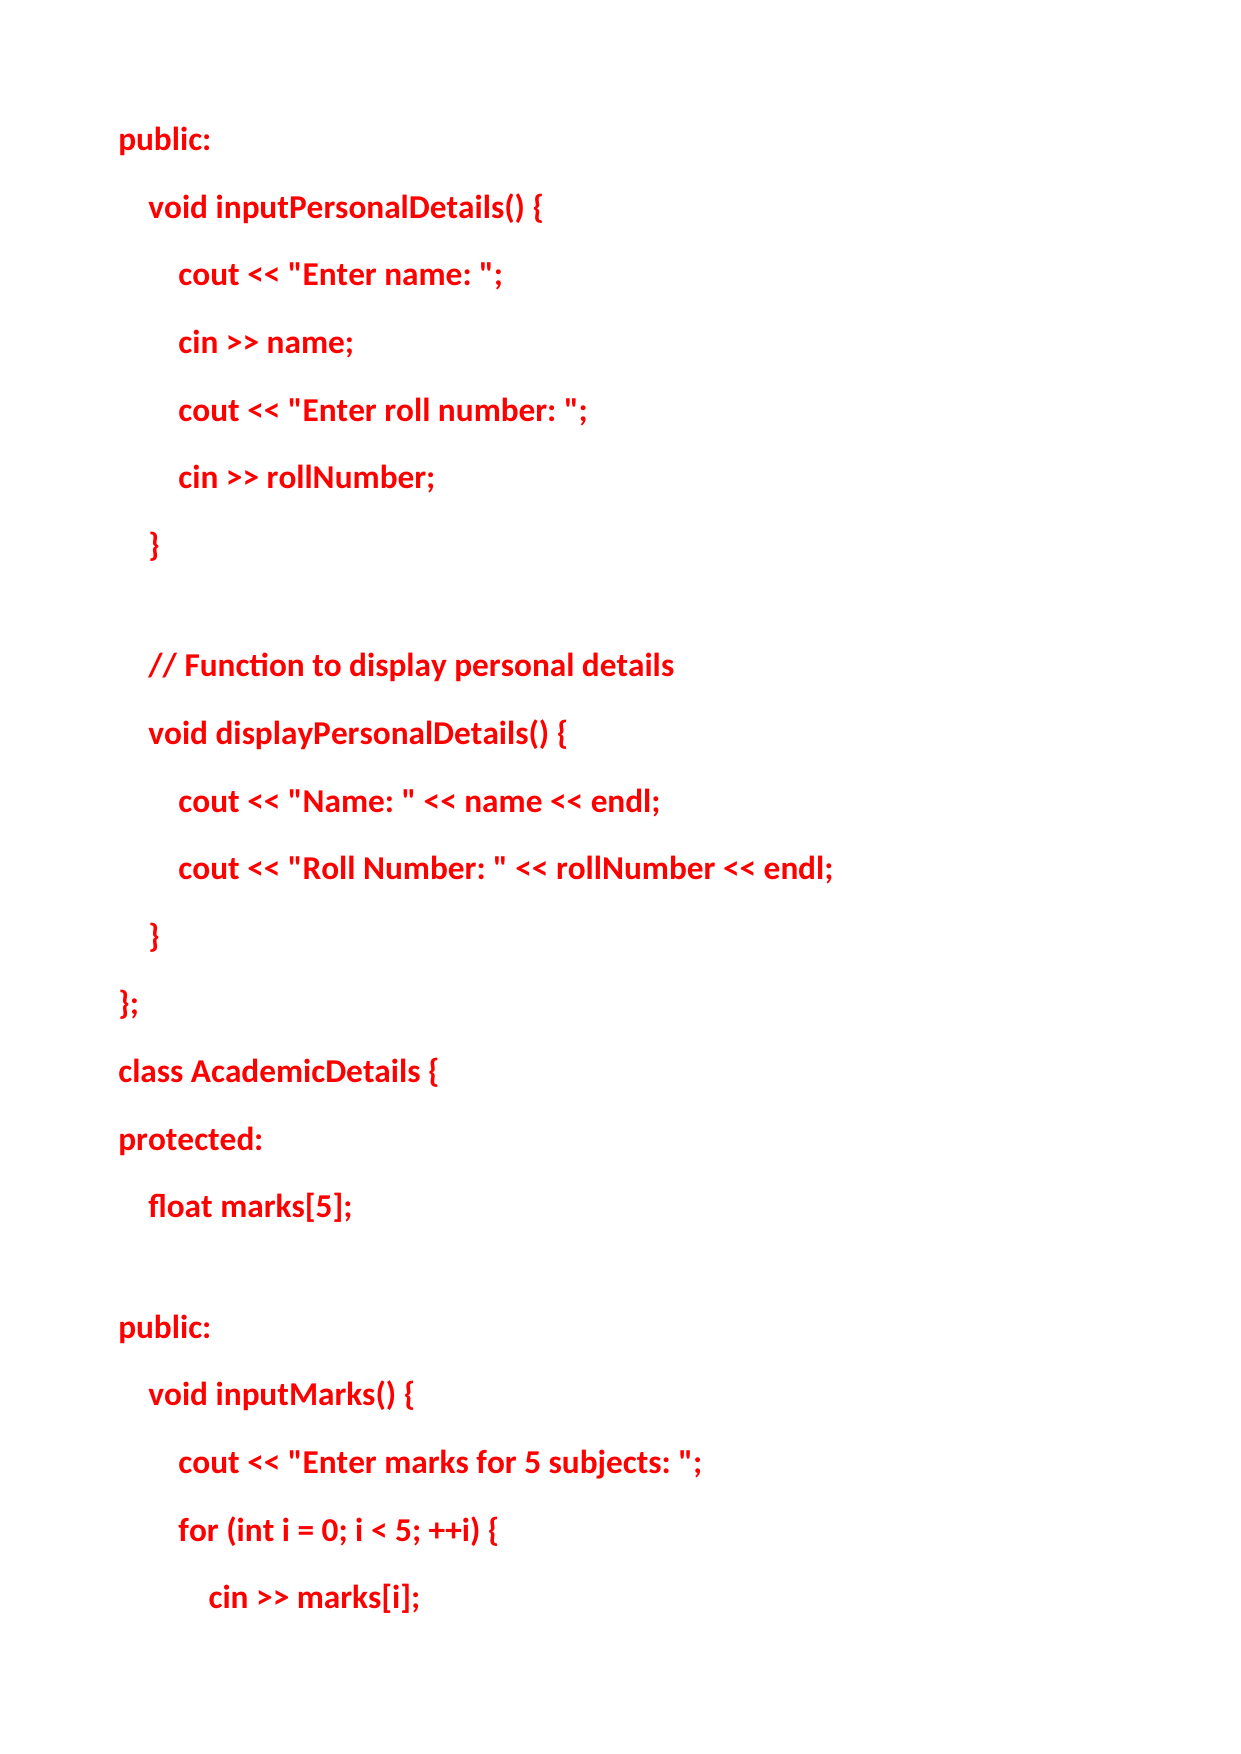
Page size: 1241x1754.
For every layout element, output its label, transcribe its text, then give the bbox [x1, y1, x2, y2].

text cout << "Roll Number: " << rollNumber << endl; [118, 847, 1122, 888]
text cin >> rollNumber; [118, 456, 1122, 497]
text void displayPersonalDetails() { [118, 712, 1122, 753]
text float marks[5]; [118, 1185, 1122, 1226]
text public: [118, 1306, 1122, 1347]
text }; [118, 982, 1122, 1023]
text protected: [118, 1118, 1122, 1158]
text for (int i = 0; i < 5; ++i) { [118, 1509, 1122, 1549]
text cout << "Name: " << name << endl; [118, 779, 1122, 820]
text cout << "Enter roll number: "; [118, 388, 1122, 429]
text cin >> name; [118, 321, 1122, 362]
text public: [118, 118, 1122, 159]
text void inputMarks() { [118, 1373, 1122, 1414]
text cout << "Enter name: "; [118, 253, 1122, 294]
text } [118, 915, 1122, 956]
text class AcademicDetails { [118, 1050, 1122, 1091]
text cout << "Enter marks for 5 subjects: "; [118, 1441, 1122, 1482]
text cin >> marks[i]; [118, 1576, 1122, 1617]
text void inputPersonalDetails() { [118, 186, 1122, 226]
text // Function to display personal details [118, 644, 1122, 685]
text } [118, 524, 1122, 564]
